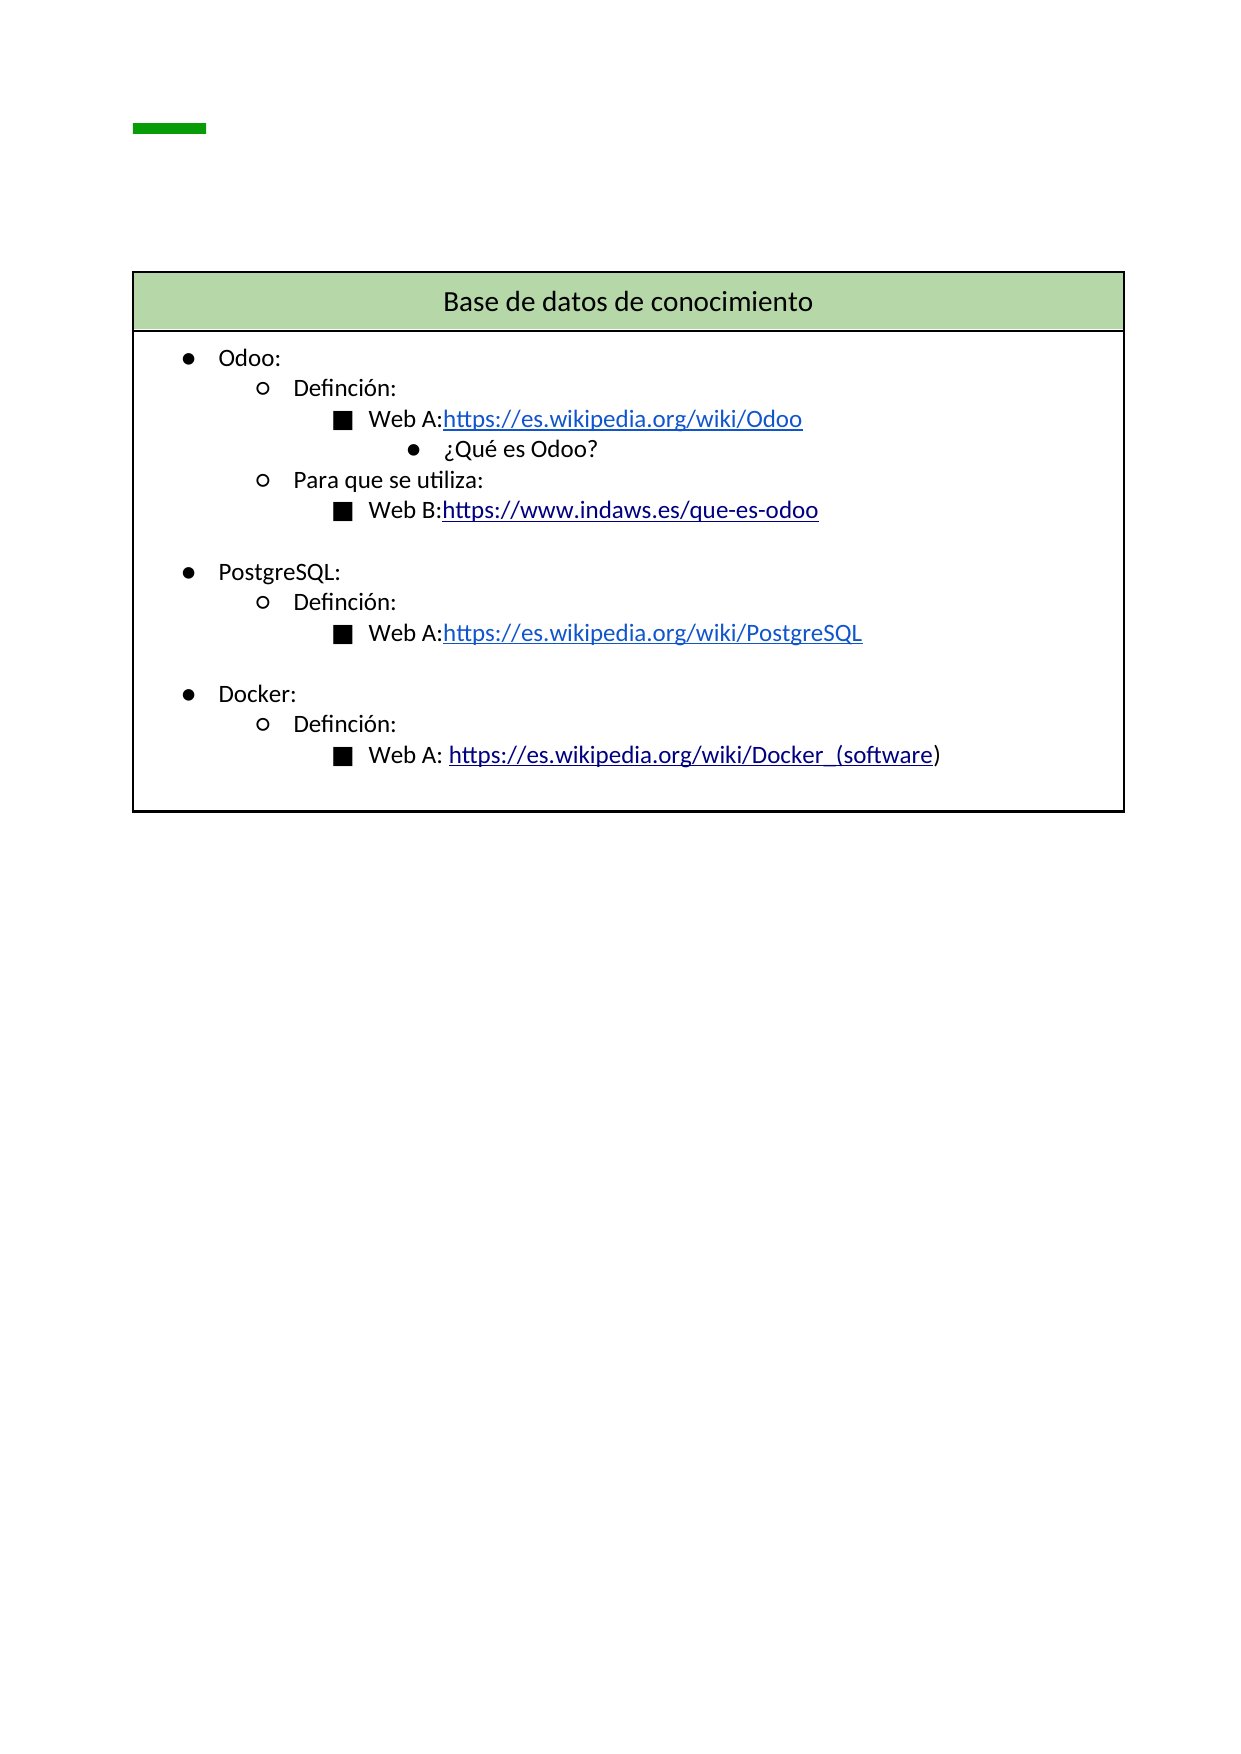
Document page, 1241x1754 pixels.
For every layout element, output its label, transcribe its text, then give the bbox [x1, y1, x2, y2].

table_header Base de datos de conocimiento [134, 273, 1123, 329]
picture [132, 123, 207, 134]
table_cell Odoo: Definción: Web A:https://es.wikipedia.org/wiki/Odoo ¿Qué es Odoo? Para que se utiliza: Web B:https://www.indaws.es/que-es-odoo PostgreSQL: Definción: Web A:https://es.wikipedia.org/wiki/PostgreSQL Docker: Definción: Web A: https://es.wikipedia.org/wiki/Docker_(software) [134, 332, 1123, 810]
